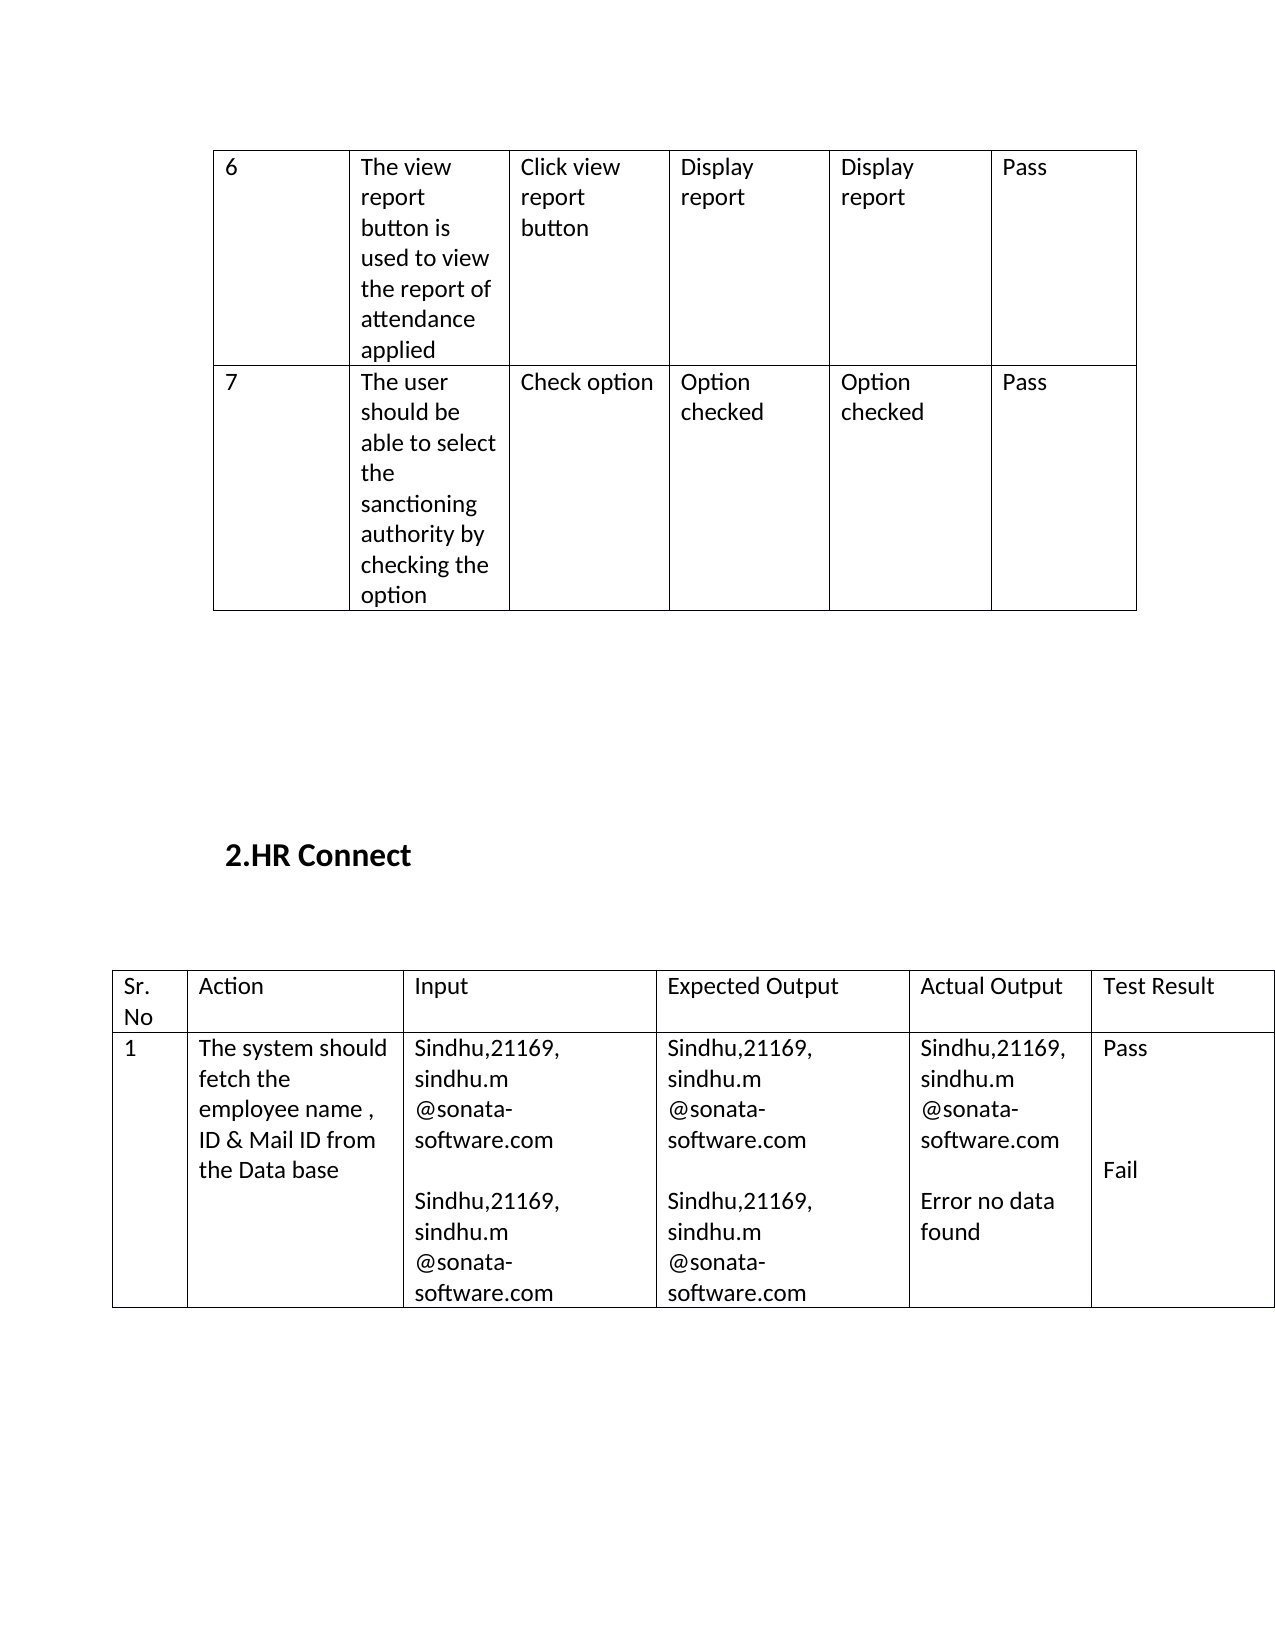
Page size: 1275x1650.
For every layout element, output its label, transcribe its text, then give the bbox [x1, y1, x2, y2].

table_header Test Result [1092, 971, 1274, 1032]
table_cell Display report [830, 151, 991, 365]
table_cell Option checked [830, 366, 991, 610]
table_header Expected Output [657, 971, 909, 1032]
table_cell Click view report button [510, 151, 669, 365]
table_cell 1 [113, 1033, 187, 1307]
table_cell Pass Fail [1092, 1033, 1274, 1307]
list 2.HR Connect [187, 834, 1125, 875]
table_cell The view report button is used to view the report of attendance applied [350, 151, 509, 365]
table_cell Pass [992, 151, 1136, 365]
table_header Sr. No [113, 971, 187, 1032]
table_cell The system should fetch the employee name , ID & Mail ID from the Data base [188, 1033, 403, 1307]
table_cell Check option [510, 366, 669, 610]
table_cell Sindhu,21169, sindhu.m @sonata-software.com Sindhu,21169, sindhu.m @sonata-software.com [404, 1033, 656, 1307]
table_header Input [404, 971, 656, 1032]
table_cell Pass [992, 366, 1136, 610]
table_cell 7 [214, 366, 349, 610]
table_cell The user should be able to select the sanctioning authority by checking the option [350, 366, 509, 610]
table_cell Sindhu,21169, sindhu.m @sonata-software.com Sindhu,21169, sindhu.m @sonata-software.com [657, 1033, 909, 1307]
table_cell Sindhu,21169, sindhu.m @sonata-software.com Error no data found [910, 1033, 1091, 1307]
table_header Action [188, 971, 403, 1032]
table_header Actual Output [910, 971, 1091, 1032]
table_cell 6 [214, 151, 349, 365]
table_cell Option checked [670, 366, 829, 610]
table_cell Display report [670, 151, 829, 365]
